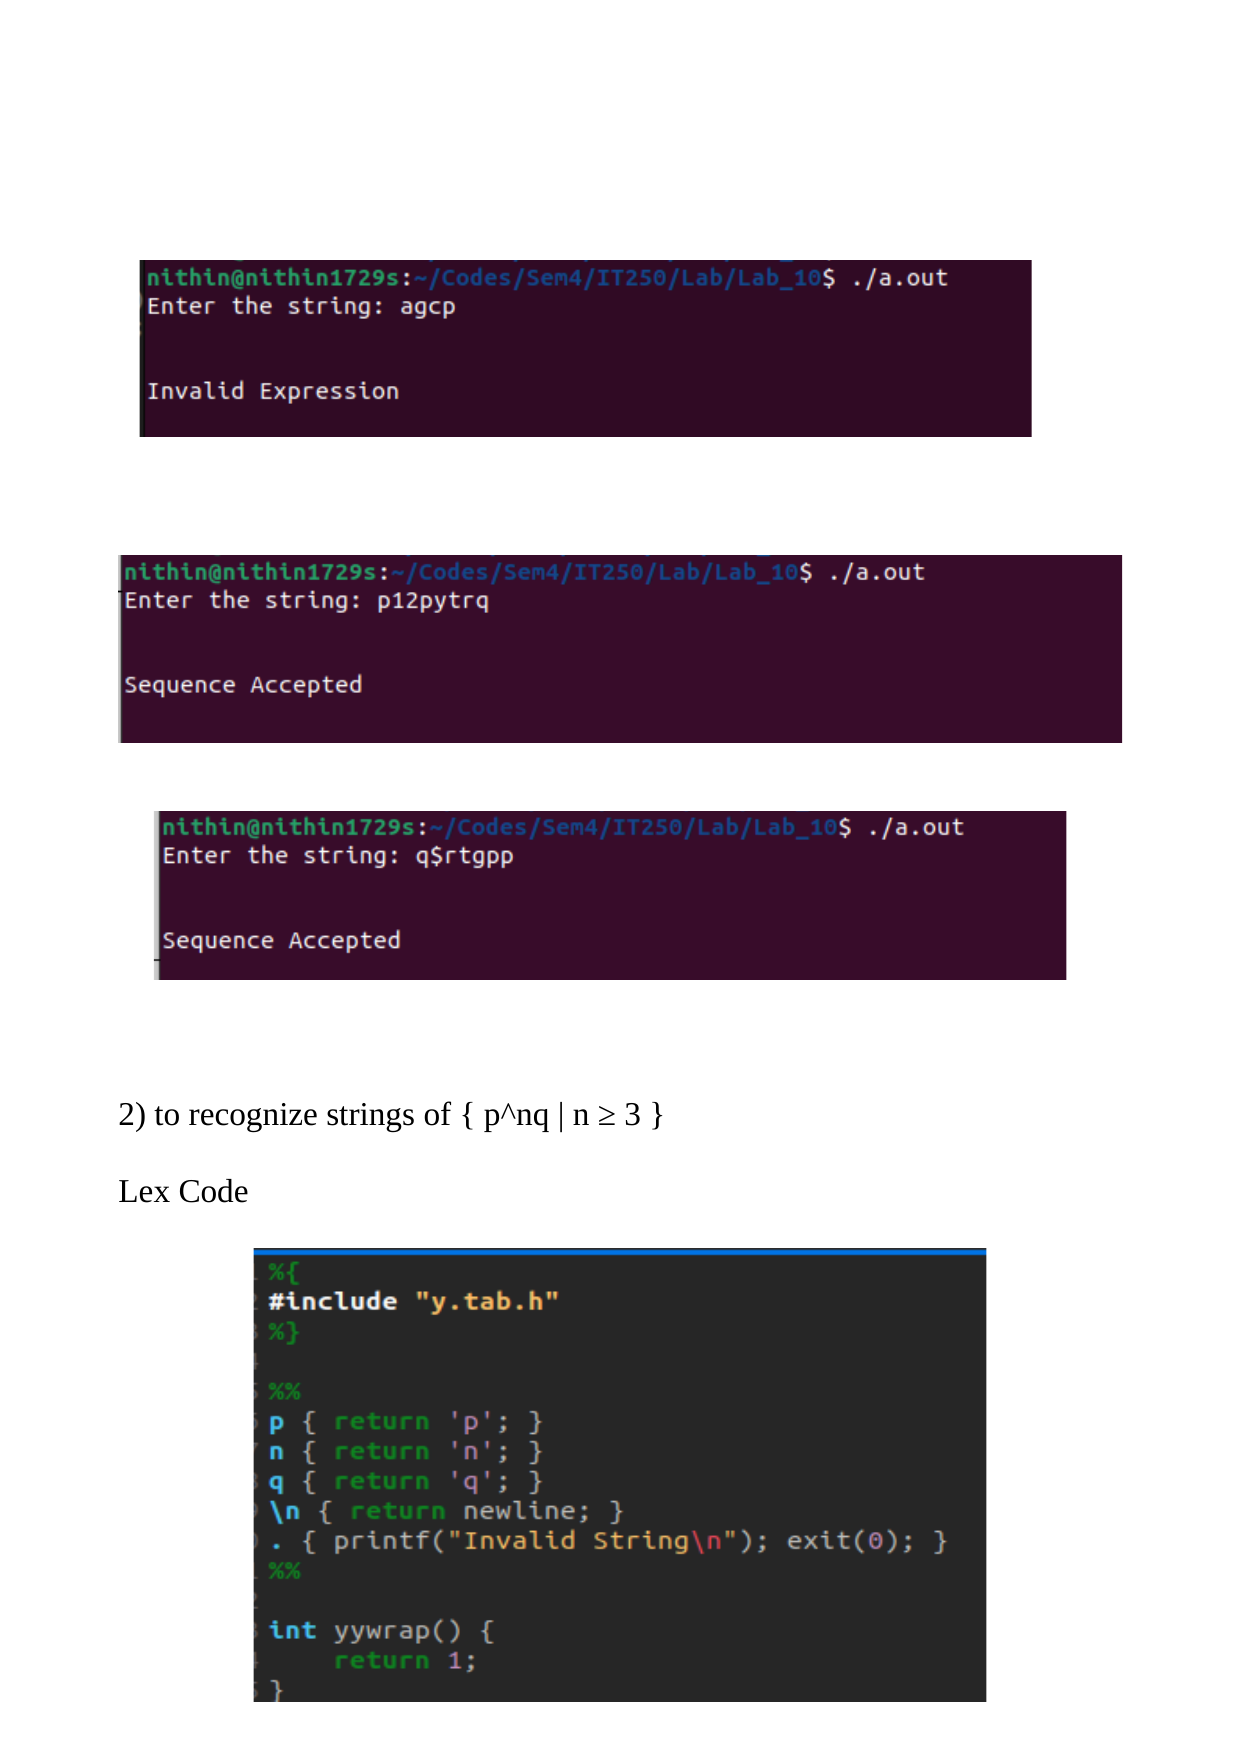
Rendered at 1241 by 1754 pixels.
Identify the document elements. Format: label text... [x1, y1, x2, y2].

picture [253, 1248, 987, 1702]
picture [153, 811, 1067, 980]
picture [118, 555, 1123, 743]
text Lex Code [118, 1171, 1122, 1210]
picture [139, 260, 1032, 437]
text 2) to recognize strings of { p^nq | n ≥ 3 } [118, 1095, 1122, 1133]
